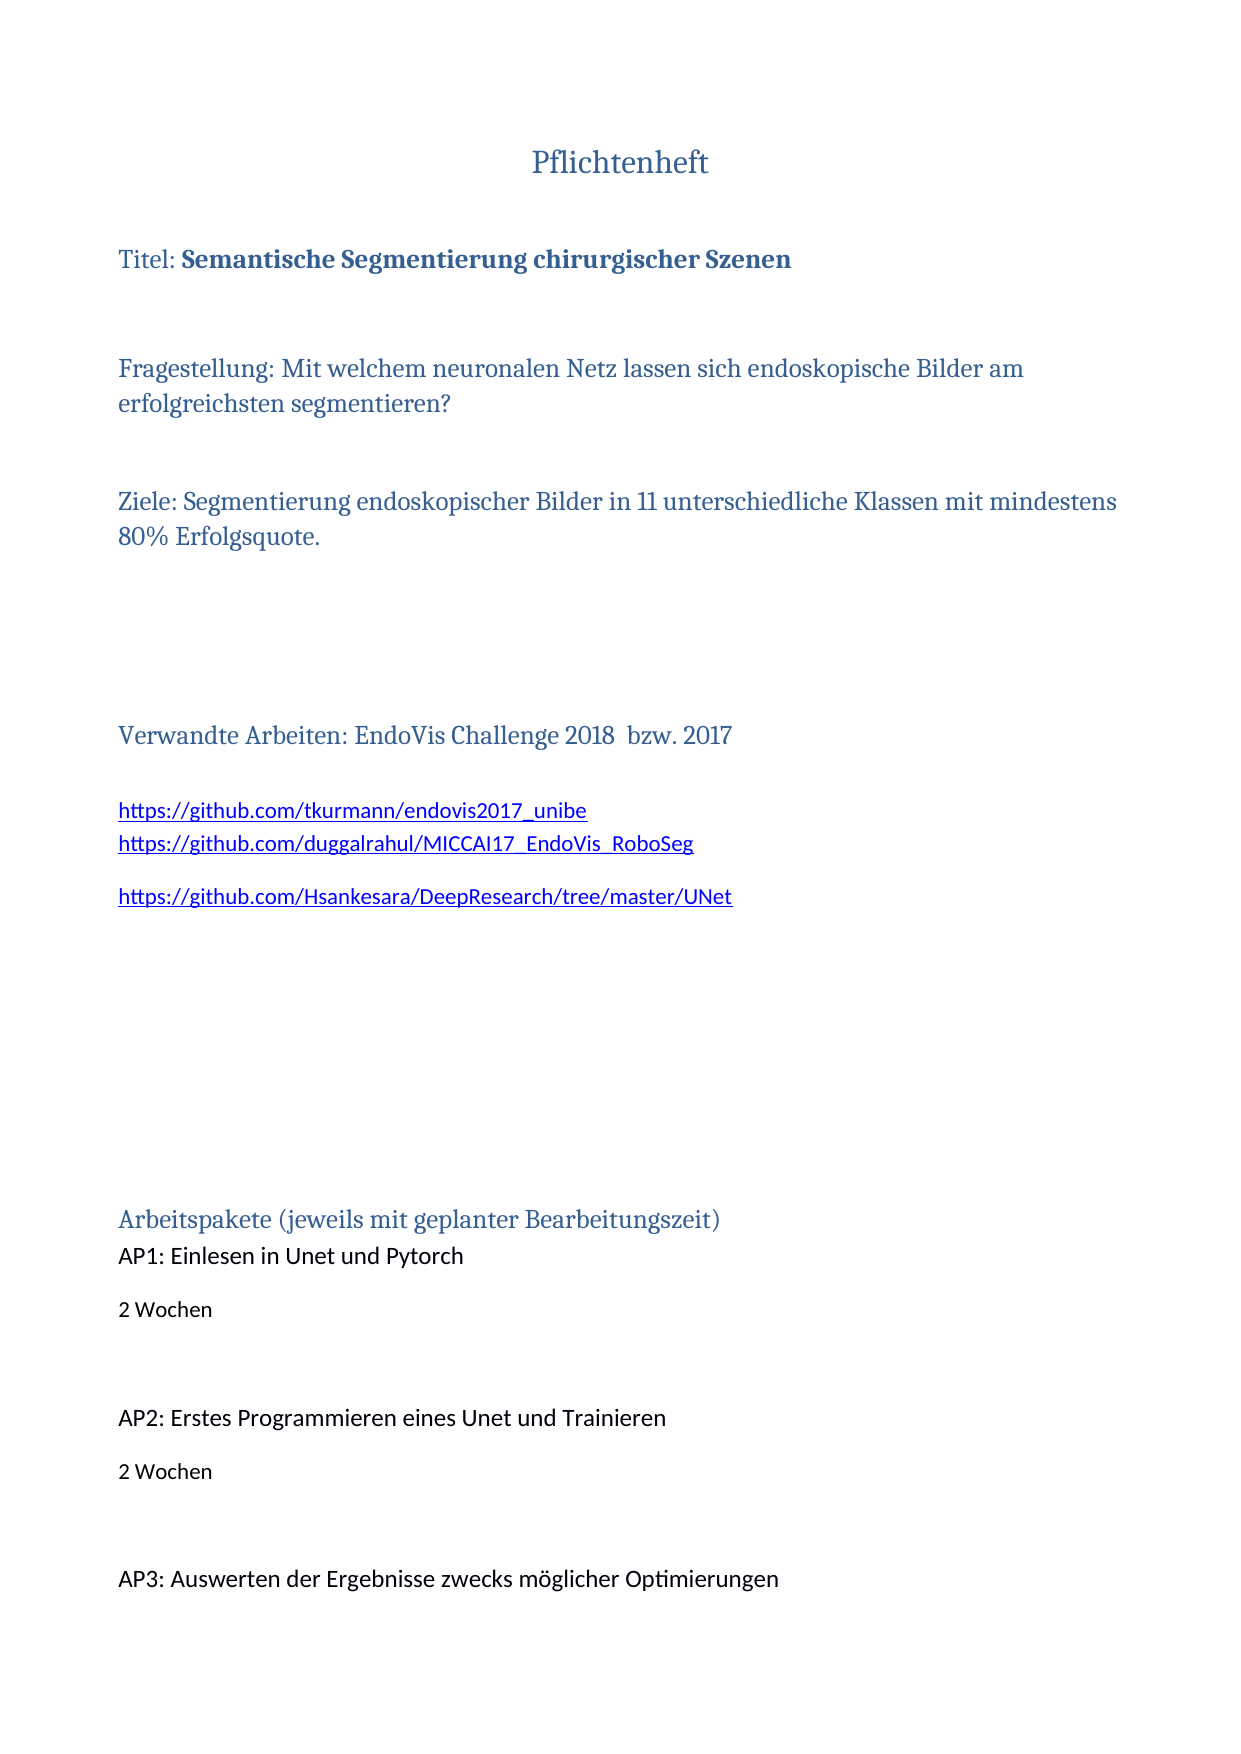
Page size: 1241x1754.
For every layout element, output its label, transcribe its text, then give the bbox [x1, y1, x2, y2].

text 2 Wochen [118, 1457, 1122, 1486]
text https://github.com/tkurmann/endovis2017_unibe [118, 797, 1122, 824]
text Pflichtenheft [118, 143, 1122, 181]
text AP1: Einlesen in Unet und Pytorch [118, 1240, 1122, 1270]
text 2 Wochen [118, 1296, 1122, 1324]
text https://github.com/Hsankesara/DeepResearch/tree/master/UNet [118, 882, 1122, 910]
text Verwandte Arbeiten: EndoVis Challenge 2018 bzw. 2017 [118, 720, 1122, 751]
text Ziele: Segmentierung endoskopischer Bilder in 11 unterschiedliche Klassen mit mindestens 80% Erfolgsquote. [118, 486, 1122, 552]
text Fragestellung: Mit welchem neuronalen Netz lassen sich endoskopische Bilder am erfolgreichsten segmentieren? [118, 353, 1122, 420]
text Titel: Semantische Segmentierung chirurgischer Szenen [118, 244, 1122, 276]
text AP2: Erstes Programmieren eines Unet und Trainieren [118, 1402, 1122, 1432]
text AP3: Auswerten der Ergebnisse zwecks möglicher Optimierungen [118, 1563, 1122, 1594]
text https://github.com/duggalrahul/MICCAI17_EndoVis_RoboSeg [118, 829, 1122, 857]
text Arbeitspakete (jeweils mit geplanter Bearbeitungszeit) [118, 1204, 1122, 1235]
